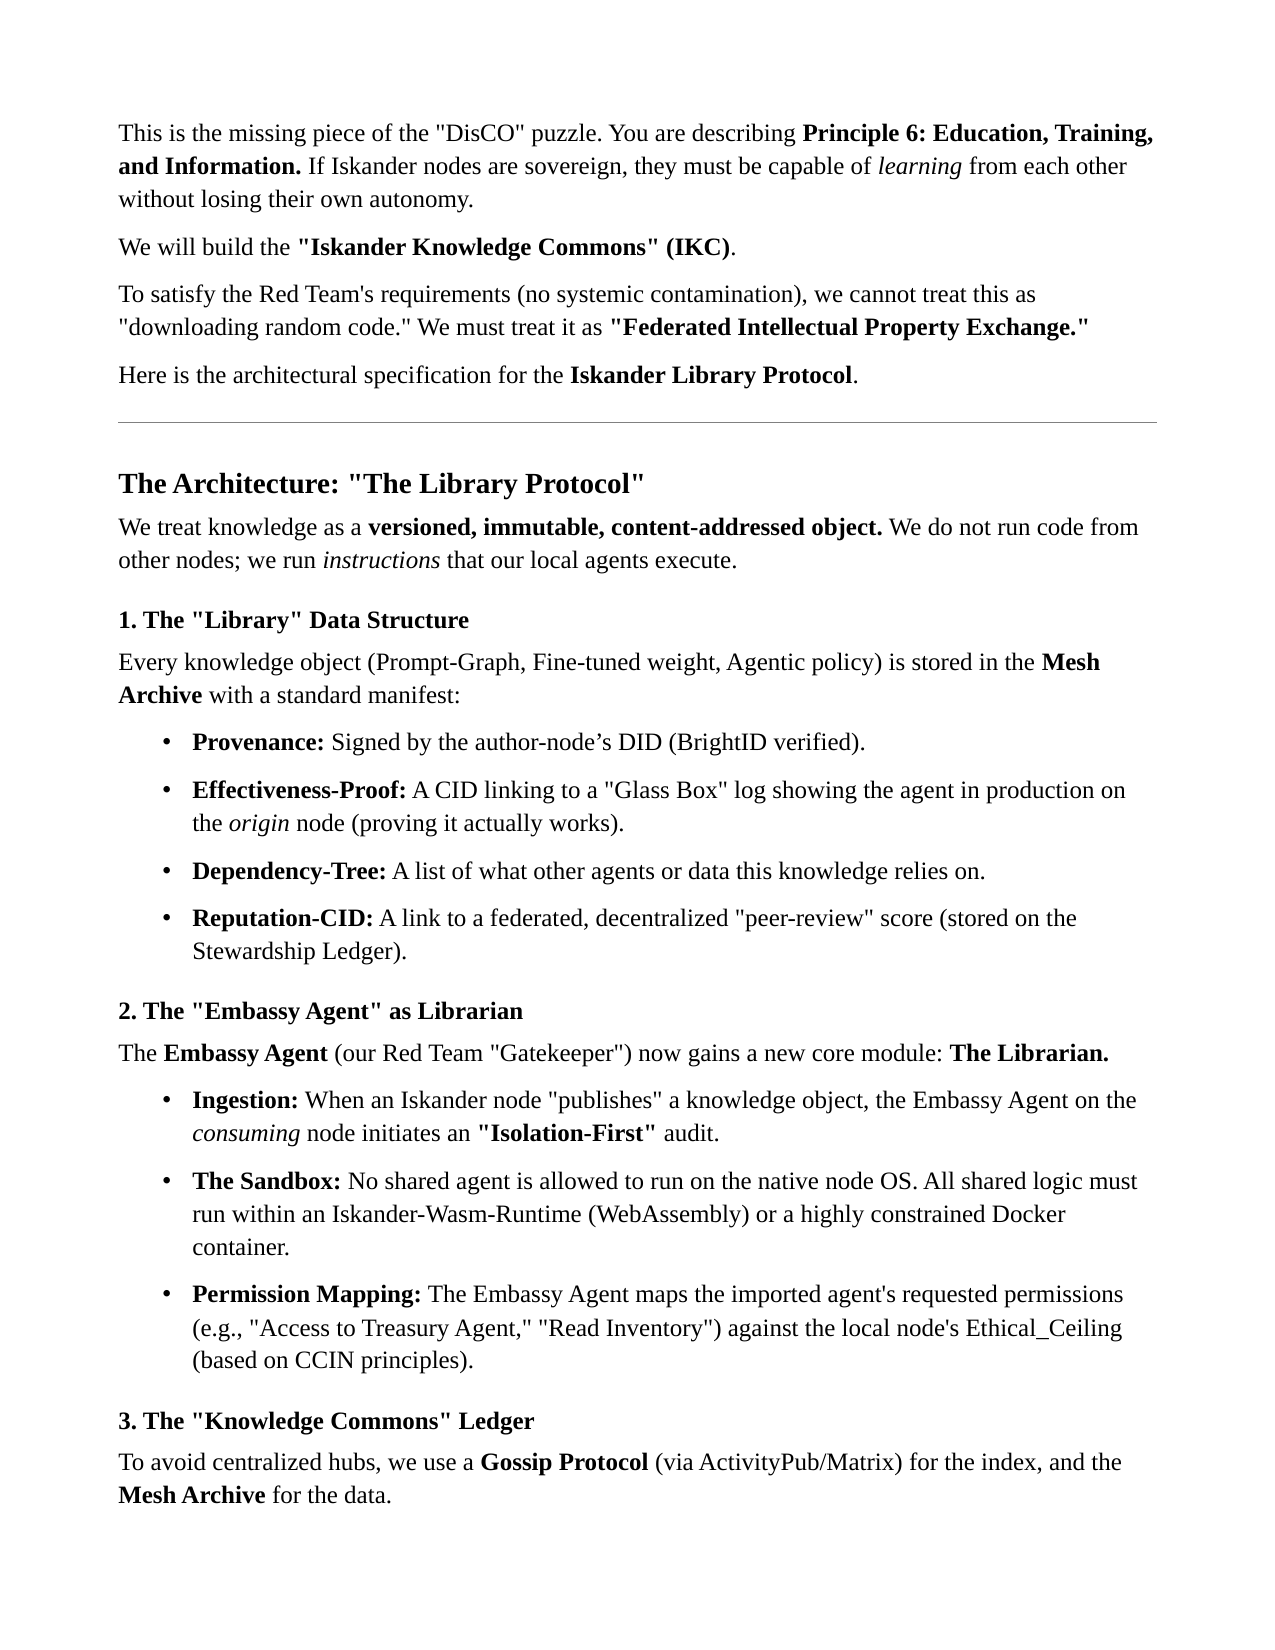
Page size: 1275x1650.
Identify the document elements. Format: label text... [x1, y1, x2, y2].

subtitle 3. The "Knowledge Commons" Ledger [118, 1406, 1157, 1434]
list Effectiveness-Proof: A CID linking to a "Glass Box" log showing the agent in production on the origin node (proving it actually works). [162, 775, 1157, 837]
subtitle The Architecture: "The Library Protocol" [118, 466, 1157, 500]
list Provenance: Signed by the author-node’s DID (BrightID verified). [162, 727, 1157, 756]
text The Embassy Agent (our Red Team "Gatekeeper") now gains a new core module: The Librarian. [118, 1038, 1157, 1066]
text Here is the architectural specification for the Iskander Library Protocol. [118, 360, 1157, 389]
text This is the missing piece of the "DisCO" puzzle. You are describing Principle 6: Education, Training, and Information. If Iskander nodes are sovereign, they must be capable of learning from each other without losing their own autonomy. [118, 118, 1157, 213]
subtitle 2. The "Embassy Agent" as Librarian [118, 996, 1157, 1025]
text We will build the "Iskander Knowledge Commons" (IKC). [118, 232, 1157, 261]
list The Sandbox: No shared agent is allowed to run on the native node OS. All shared logic must run within an Iskander-Wasm-Runtime (WebAssembly) or a highly constrained Docker container. [162, 1166, 1157, 1261]
list Ingestion: When an Iskander node "publishes" a knowledge object, the Embassy Agent on the consuming node initiates an "Isolation-First" audit. [162, 1085, 1157, 1147]
subtitle 1. The "Library" Data Structure [118, 606, 1157, 634]
list Reputation-CID: A link to a federated, decentralized "peer-review" score (stored on the Stewardship Ledger). [162, 903, 1157, 965]
text To satisfy the Red Team's requirements (no systemic contamination), we cannot treat this as "downloading random code." We must treat it as "Federated Intellectual Property Exchange." [118, 279, 1157, 341]
list Permission Mapping: The Embassy Agent maps the imported agent's requested permissions (e.g., "Access to Treasury Agent," "Read Inventory") against the local node's Ethical_Ceiling (based on CCIN principles). [162, 1279, 1157, 1374]
text Every knowledge object (Prompt-Graph, Fine-tuned weight, Agentic policy) is stored in the Mesh Archive with a standard manifest: [118, 647, 1157, 709]
list Dependency-Tree: A list of what other agents or data this knowledge relies on. [162, 856, 1157, 884]
text We treat knowledge as a versioned, immutable, content-addressed object. We do not run code from other nodes; we run instructions that our local agents execute. [118, 512, 1157, 574]
text To avoid centralized hubs, we use a Gossip Protocol (via ActivityPub/Matrix) for the index, and the Mesh Archive for the data. [118, 1447, 1157, 1509]
